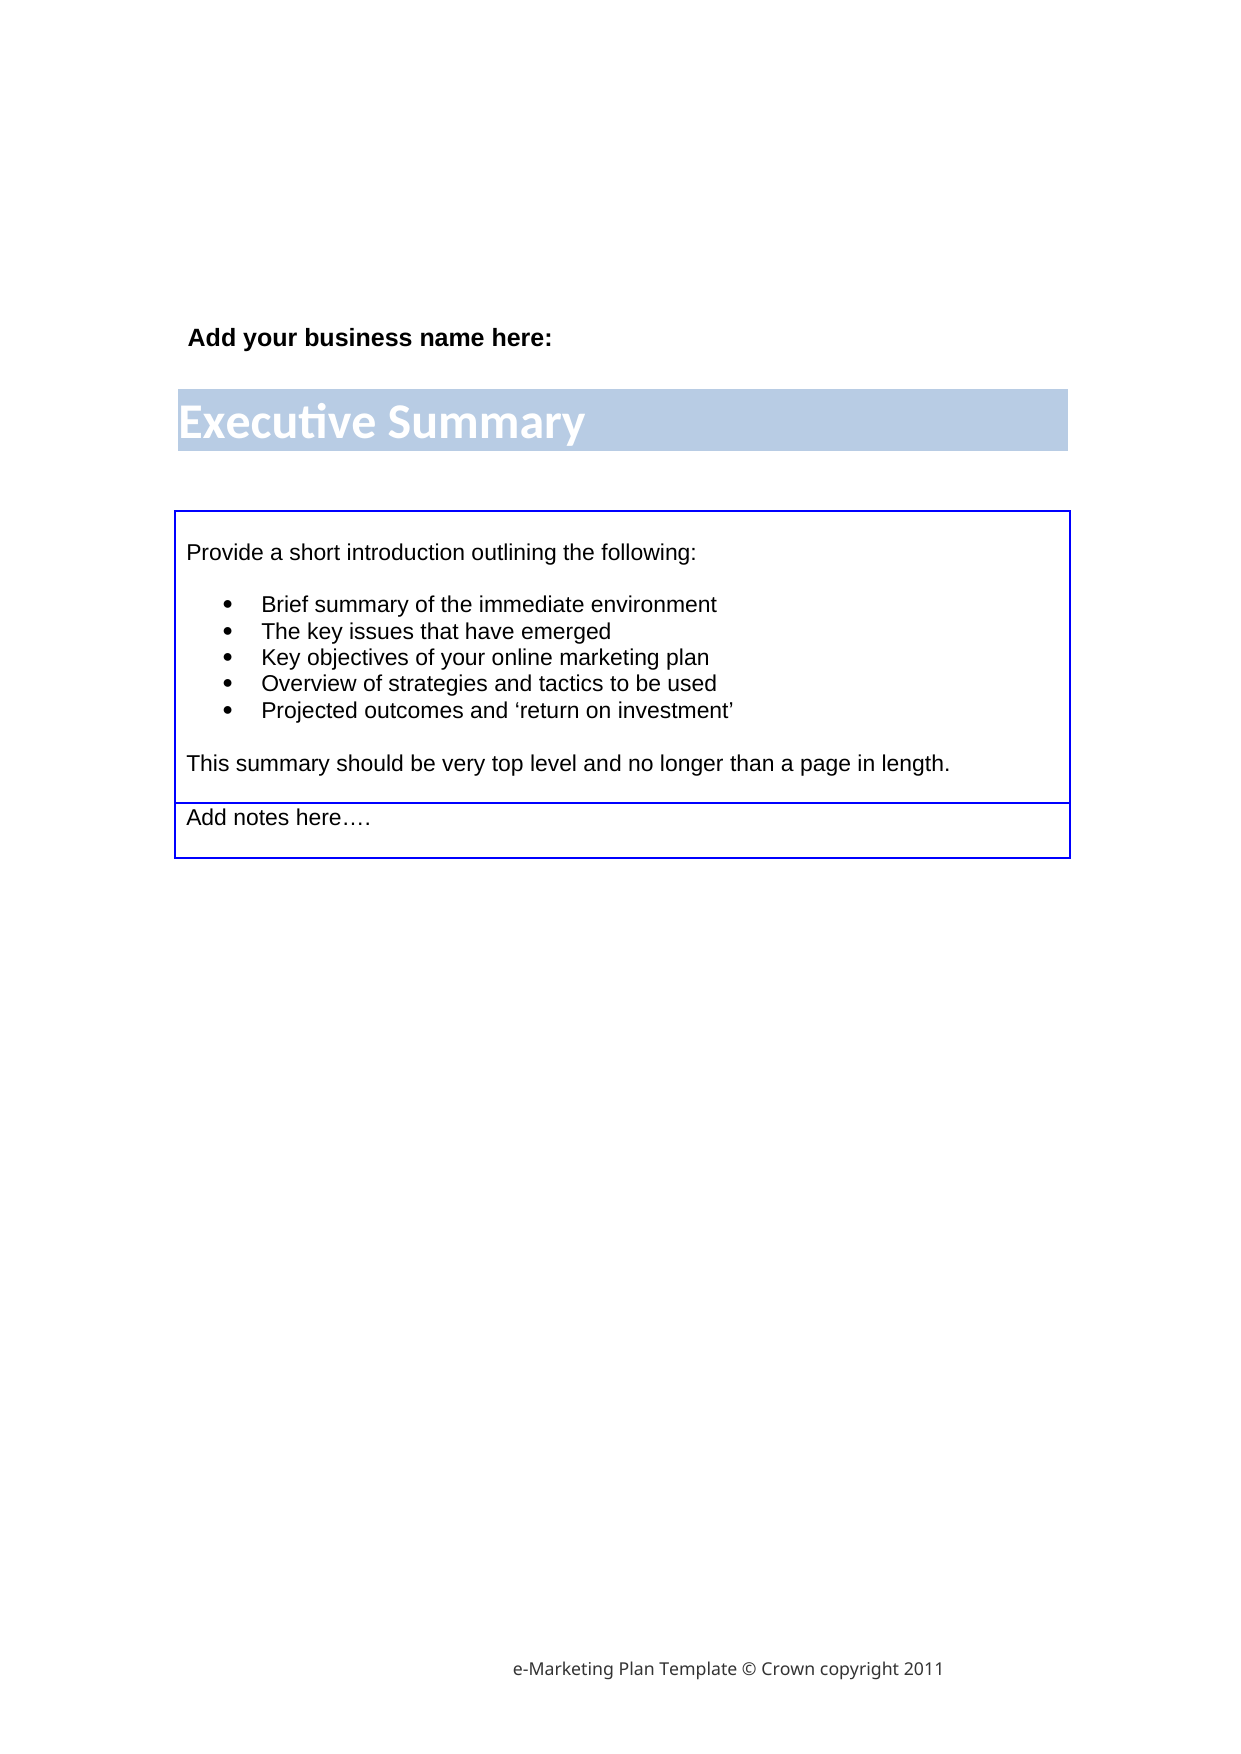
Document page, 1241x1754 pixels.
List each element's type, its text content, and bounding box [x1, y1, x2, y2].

table_cell Add notes here…. [176, 804, 1069, 857]
table_header Provide a short introduction outlining the following: Brief summary of the immediate environment The key issues that have emerged Key objectives of your online marketing plan Overview of strategies and tactics to be used Projected outcomes and ‘return on investment’ This summary should be very top level and no longer than a page in length. [176, 512, 1069, 802]
subtitle Executive Summary [178, 389, 1068, 451]
text Add your business name here: [187, 322, 1053, 351]
